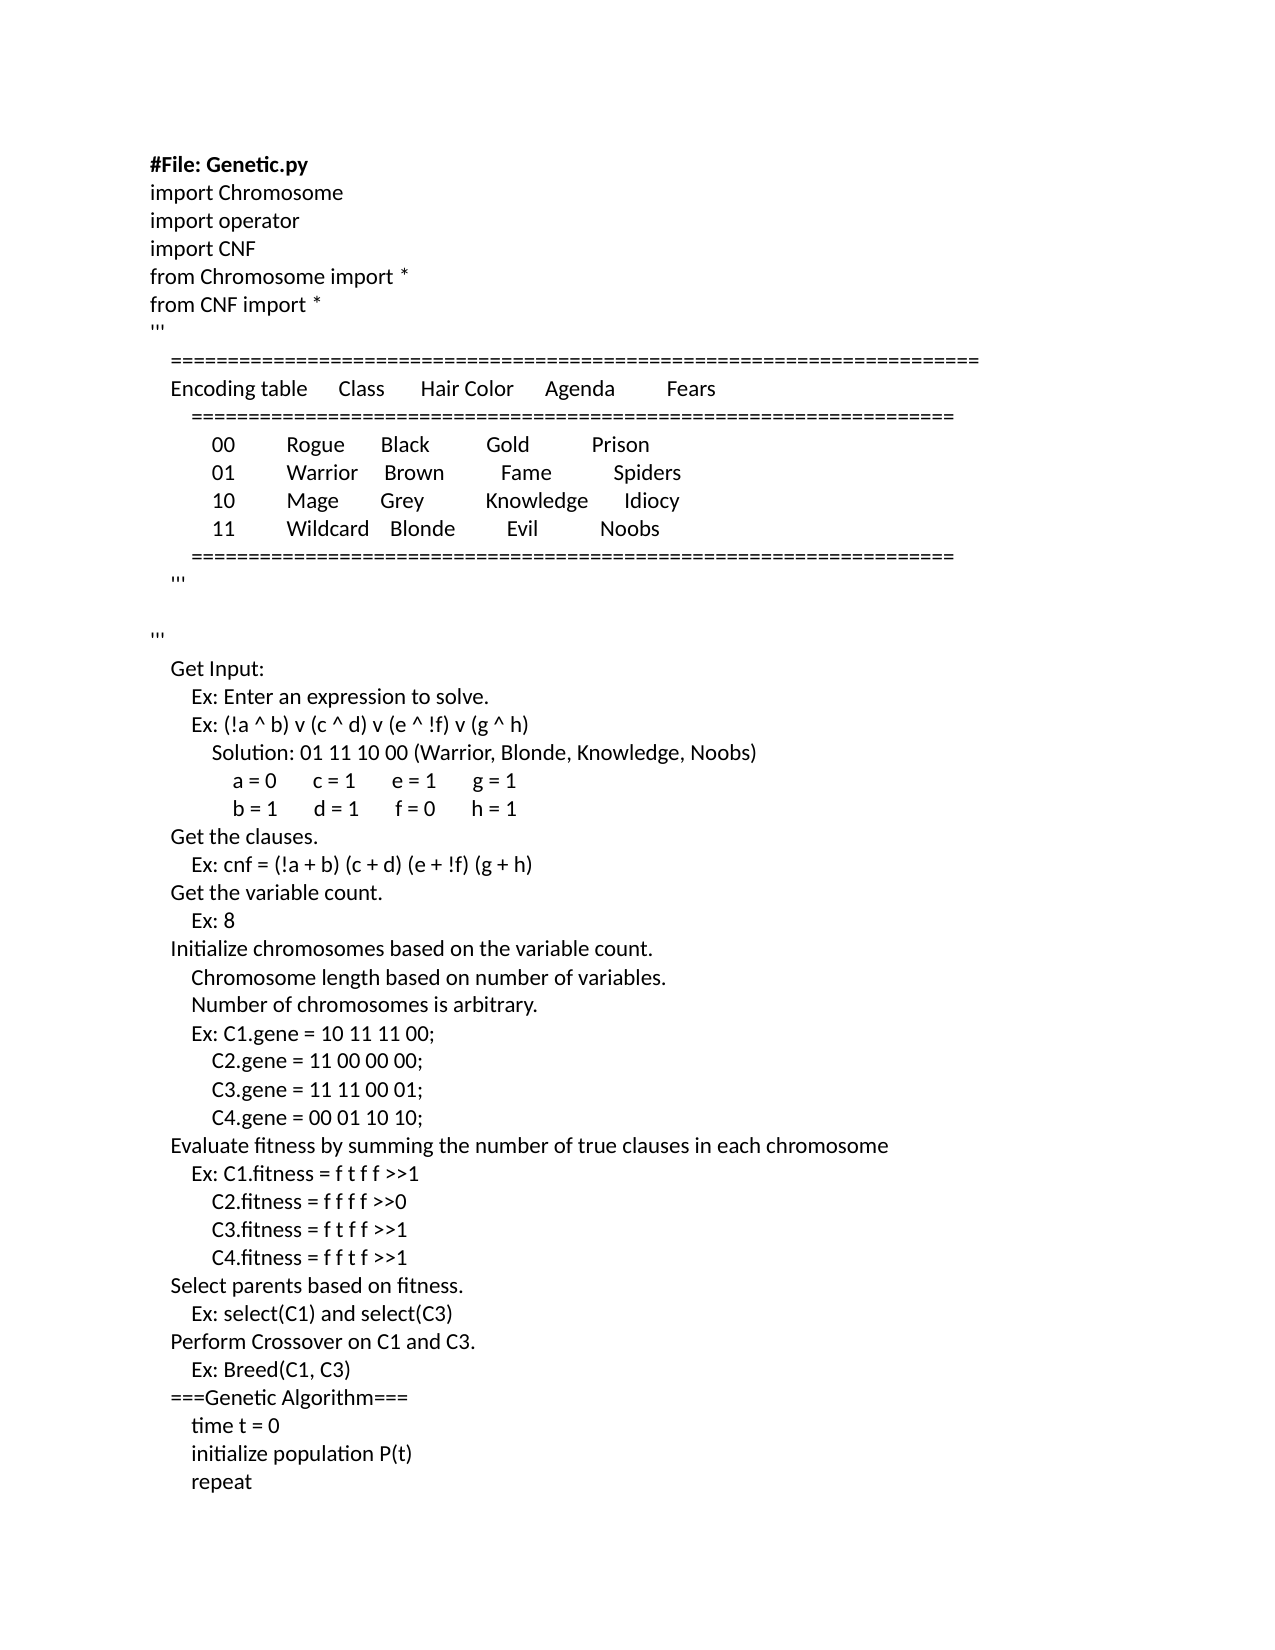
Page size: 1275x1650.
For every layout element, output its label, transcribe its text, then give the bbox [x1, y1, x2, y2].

text =================================================================== [150, 402, 1125, 430]
text time t = 0 [150, 1411, 1125, 1439]
text Select parents based on fitness. [150, 1271, 1125, 1299]
text Initialize chromosomes based on the variable count. [150, 934, 1125, 963]
text import CNF [150, 234, 1125, 262]
text Ex: 8 [150, 907, 1125, 934]
text Ex: (!a ^ b) v (c ^ d) v (e ^ !f) v (g ^ h) [150, 710, 1125, 738]
text 11 Wildcard Blonde Evil Noobs [150, 514, 1125, 542]
text a = 0 c = 1 e = 1 g = 1 [150, 766, 1125, 794]
text 01 Warrior Brown Fame Spiders [150, 458, 1125, 486]
text C3.gene = 11 11 00 01; [150, 1075, 1125, 1103]
text Ex: select(C1) and select(C3) [150, 1299, 1125, 1327]
text import operator [150, 206, 1125, 234]
text Ex: cnf = (!a + b) (c + d) (e + !f) (g + h) [150, 851, 1125, 878]
text ===Genetic Algorithm=== [150, 1383, 1125, 1411]
text C4.fitness = f f t f >>1 [150, 1243, 1125, 1271]
text 00 Rogue Black Gold Prison [150, 430, 1125, 458]
text Encoding table Class Hair Color Agenda Fears [150, 374, 1125, 402]
text initialize population P(t) [150, 1439, 1125, 1467]
text Number of chromosomes is arbitrary. [150, 991, 1125, 1019]
text Ex: C1.gene = 10 11 11 00; [150, 1019, 1125, 1047]
text Ex: C1.fitness = f t f f >>1 [150, 1159, 1125, 1187]
text ======================================================================= [150, 346, 1125, 374]
text Evaluate fitness by summing the number of true clauses in each chromosome [150, 1131, 1125, 1159]
text C2.fitness = f f f f >>0 [150, 1187, 1125, 1215]
text ''' [150, 570, 1125, 598]
text import Chromosome [150, 178, 1125, 206]
text Ex: Breed(C1, C3) [150, 1355, 1125, 1383]
text from Chromosome import * [150, 262, 1125, 290]
text C2.gene = 11 00 00 00; [150, 1047, 1125, 1075]
text 10 Mage Grey Knowledge Idiocy [150, 486, 1125, 514]
text #File: Genetic.py [150, 150, 1125, 178]
text Solution: 01 11 10 00 (Warrior, Blonde, Knowledge, Noobs) [150, 738, 1125, 766]
text Get the variable count. [150, 878, 1125, 907]
text Get the clauses. [150, 822, 1125, 851]
text Get Input: [150, 654, 1125, 682]
text b = 1 d = 1 f = 0 h = 1 [150, 794, 1125, 822]
text C4.gene = 00 01 10 10; [150, 1103, 1125, 1131]
text ''' [150, 626, 1125, 654]
text =================================================================== [150, 542, 1125, 570]
text Perform Crossover on C1 and C3. [150, 1327, 1125, 1355]
text Chromosome length based on number of variables. [150, 963, 1125, 991]
text Ex: Enter an expression to solve. [150, 682, 1125, 710]
text C3.fitness = f t f f >>1 [150, 1215, 1125, 1243]
text repeat [150, 1467, 1125, 1495]
text from CNF import * [150, 290, 1125, 318]
text ''' [150, 318, 1125, 346]
